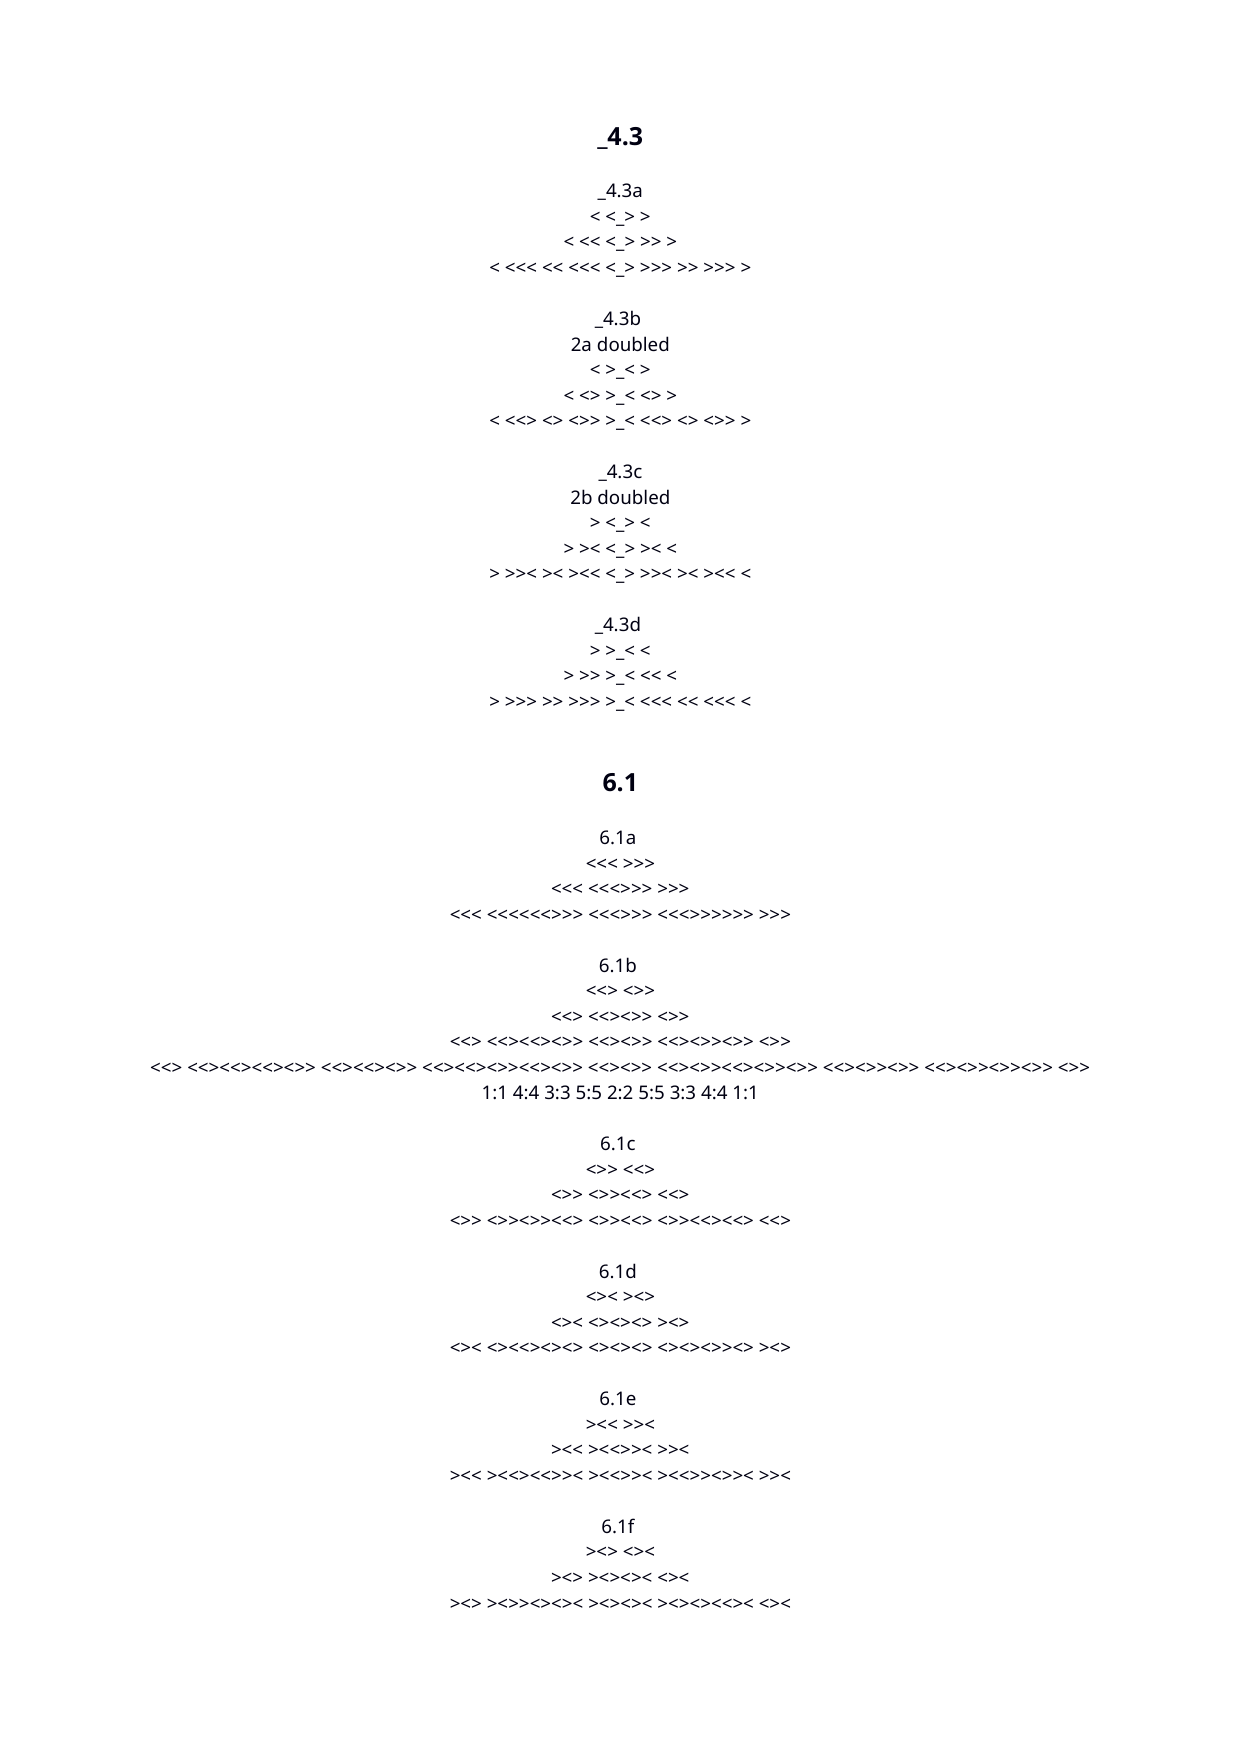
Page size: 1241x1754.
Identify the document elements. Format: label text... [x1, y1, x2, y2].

text ><> <>< [118, 1539, 1122, 1564]
text <<> <<><<><>> <<><>> <<><>><>> <>> [118, 1028, 1122, 1054]
text > >< <_> >< < [118, 535, 1122, 561]
text 6.1e [118, 1360, 1122, 1411]
text <>> <>><<> <<> [118, 1182, 1122, 1207]
text _4.3b [118, 305, 1122, 331]
text < <<> <> <>> >_< <<> <> <>> > [118, 407, 1122, 433]
text < <> >_< <> > [118, 382, 1122, 407]
text > <_> < [118, 509, 1122, 535]
text > >> >_< << < [118, 663, 1122, 688]
text ><< ><<><<>>< ><<>>< ><<>><>>< >>< [118, 1462, 1122, 1488]
text <>< <><<><><> <><><> <><><>><> ><> [118, 1335, 1122, 1360]
text _4.3a [118, 178, 1122, 203]
text > >_< < [118, 637, 1122, 663]
text 6.1f [118, 1488, 1122, 1539]
text <<> <>> [118, 977, 1122, 1003]
text < <_> > [118, 203, 1122, 229]
text <<< >>> [118, 850, 1122, 875]
text 2b doubled [118, 484, 1122, 509]
text < >_< > [118, 356, 1122, 382]
text _4.3d [118, 612, 1122, 637]
text 6.1d [118, 1258, 1122, 1284]
text <<< <<<<<<>>> <<<>>> <<<>>>>>> >>> [118, 901, 1122, 926]
text < << <_> >> > [118, 229, 1122, 254]
text <<< <<<>>> >>> [118, 875, 1122, 901]
text <>< <><><> ><> [118, 1309, 1122, 1335]
text <>> <>><>><<> <>><<> <>><<><<> <<> [118, 1207, 1122, 1233]
text ><< >>< [118, 1411, 1122, 1437]
text ><< ><<>>< >>< [118, 1437, 1122, 1462]
text < <<< << <<< <_> >>> >> >>> > [118, 254, 1122, 280]
text > >>> >> >>> >_< <<< << <<< < [118, 688, 1122, 714]
text ><> ><>><><>< ><><>< ><><><<>< <>< [118, 1590, 1122, 1615]
text 6.1 [118, 765, 1122, 799]
text <<> <<><<><<><>> <<><<><>> <<><<><>><<><>> <<><>> <<><>><<><>><>> <<><>><>> <<><>><>><>> <>> [118, 1054, 1122, 1079]
text > >>< >< ><< <_> >>< >< ><< < [118, 561, 1122, 586]
text _4.3c [118, 458, 1122, 484]
text 6.1b [118, 952, 1122, 977]
text _4.3 [118, 118, 1122, 152]
text 2a doubled [118, 331, 1122, 356]
text <>> <<> [118, 1156, 1122, 1182]
text <<> <<><>> <>> [118, 1003, 1122, 1028]
text 1:1 4:4 3:3 5:5 2:2 5:5 3:3 4:4 1:1 6.1c [118, 1079, 1122, 1156]
text ><> ><><>< <>< [118, 1564, 1122, 1590]
text 6.1a [118, 824, 1122, 850]
text <>< ><> [118, 1284, 1122, 1309]
